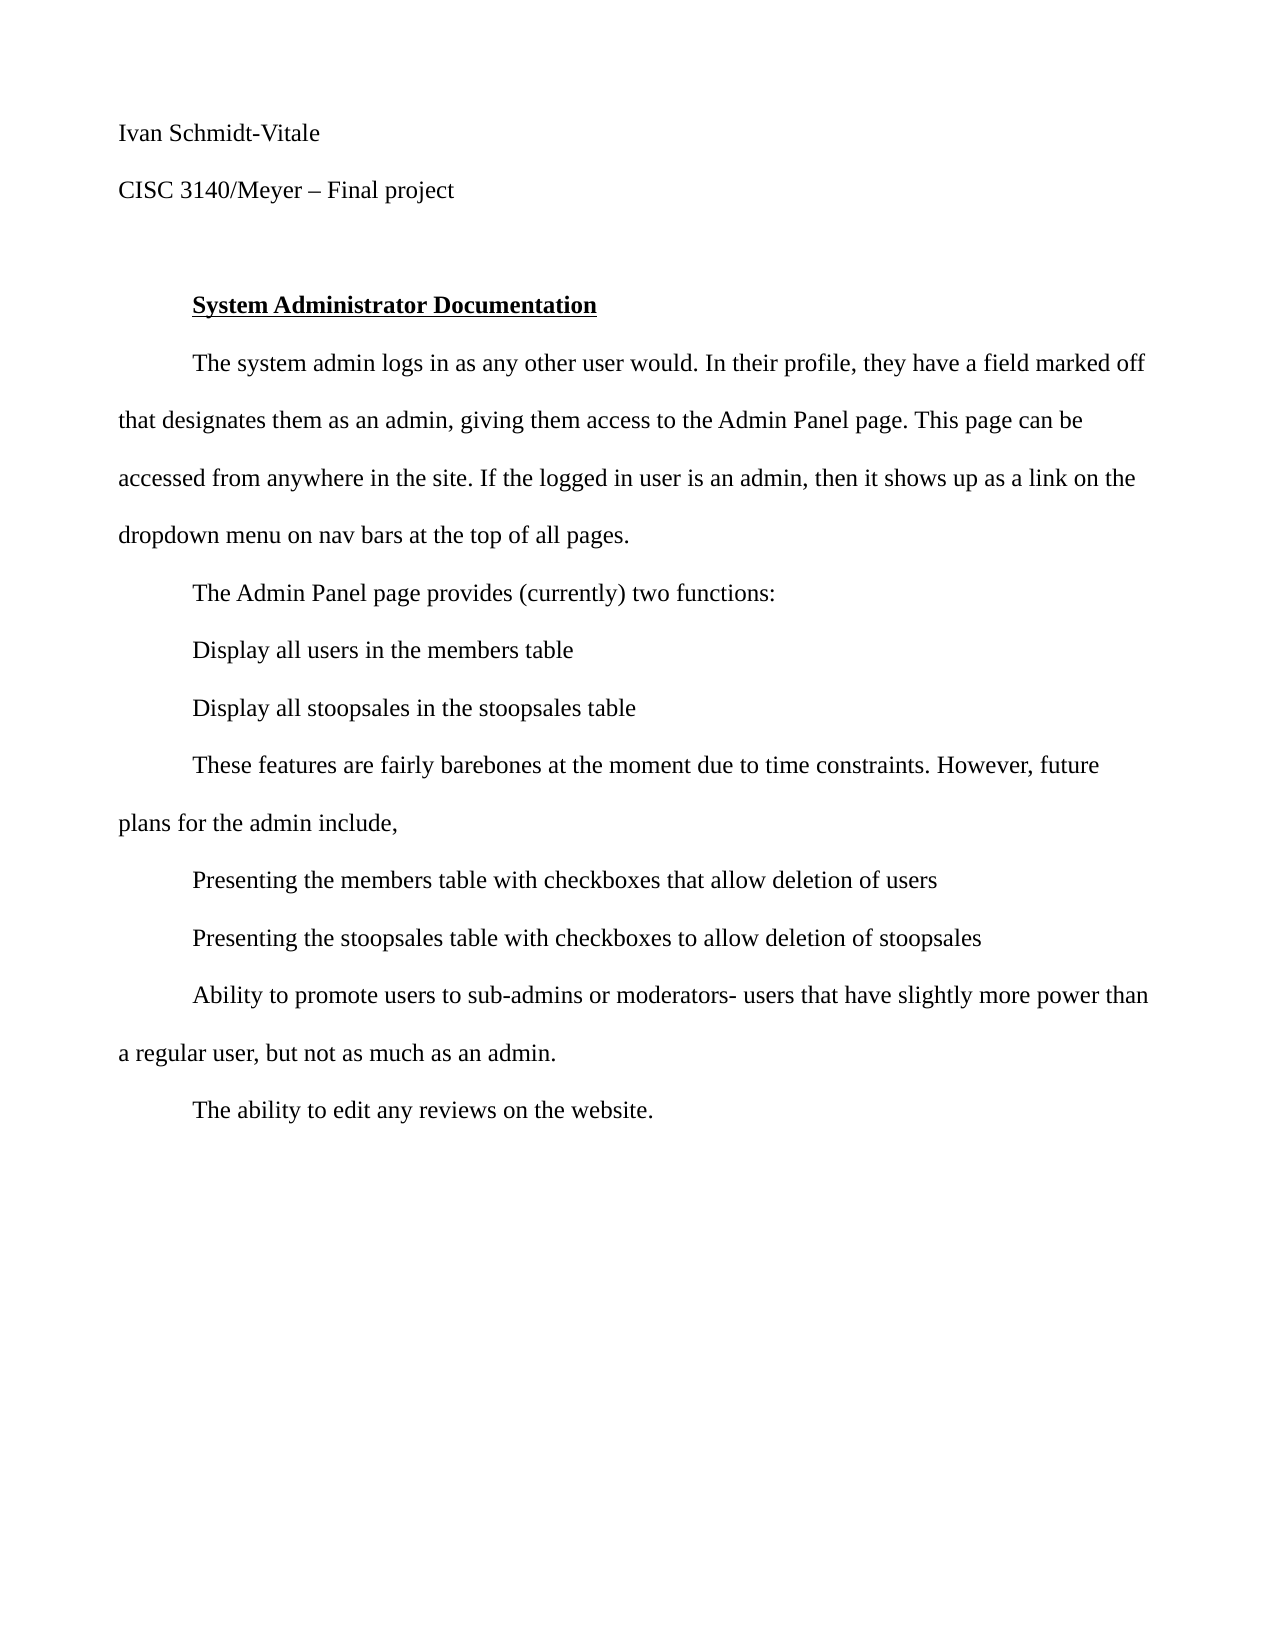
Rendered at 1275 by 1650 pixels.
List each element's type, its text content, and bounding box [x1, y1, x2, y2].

text Ability to promote users to sub-admins or moderators- users that have slightly more power than a regular user, but not as much as an admin. [118, 981, 1157, 1067]
text Ivan Schmidt-Vitale [118, 118, 1157, 147]
text System Administrator Documentation [118, 291, 1157, 319]
text CISC 3140/Meyer – Final project [118, 176, 1157, 204]
text Display all users in the members table [118, 636, 1157, 664]
text Presenting the members table with checkboxes that allow deletion of users [118, 866, 1157, 894]
text The system admin logs in as any other user would. In their profile, they have a field marked off that designates them as an admin, giving them access to the Admin Panel page. This page can be accessed from anywhere in the site. If the logged in user is an admin, then it shows up as a link on the dropdown menu on nav bars at the top of all pages. [118, 348, 1157, 549]
text The Admin Panel page provides (currently) two functions: [118, 578, 1157, 607]
text These features are fairly barebones at the moment due to time constraints. However, future plans for the admin include, [118, 751, 1157, 837]
text Display all stoopsales in the stoopsales table [118, 693, 1157, 722]
text Presenting the stoopsales table with checkboxes to allow deletion of stoopsales [118, 923, 1157, 952]
text The ability to edit any reviews on the website. [118, 1096, 1157, 1124]
